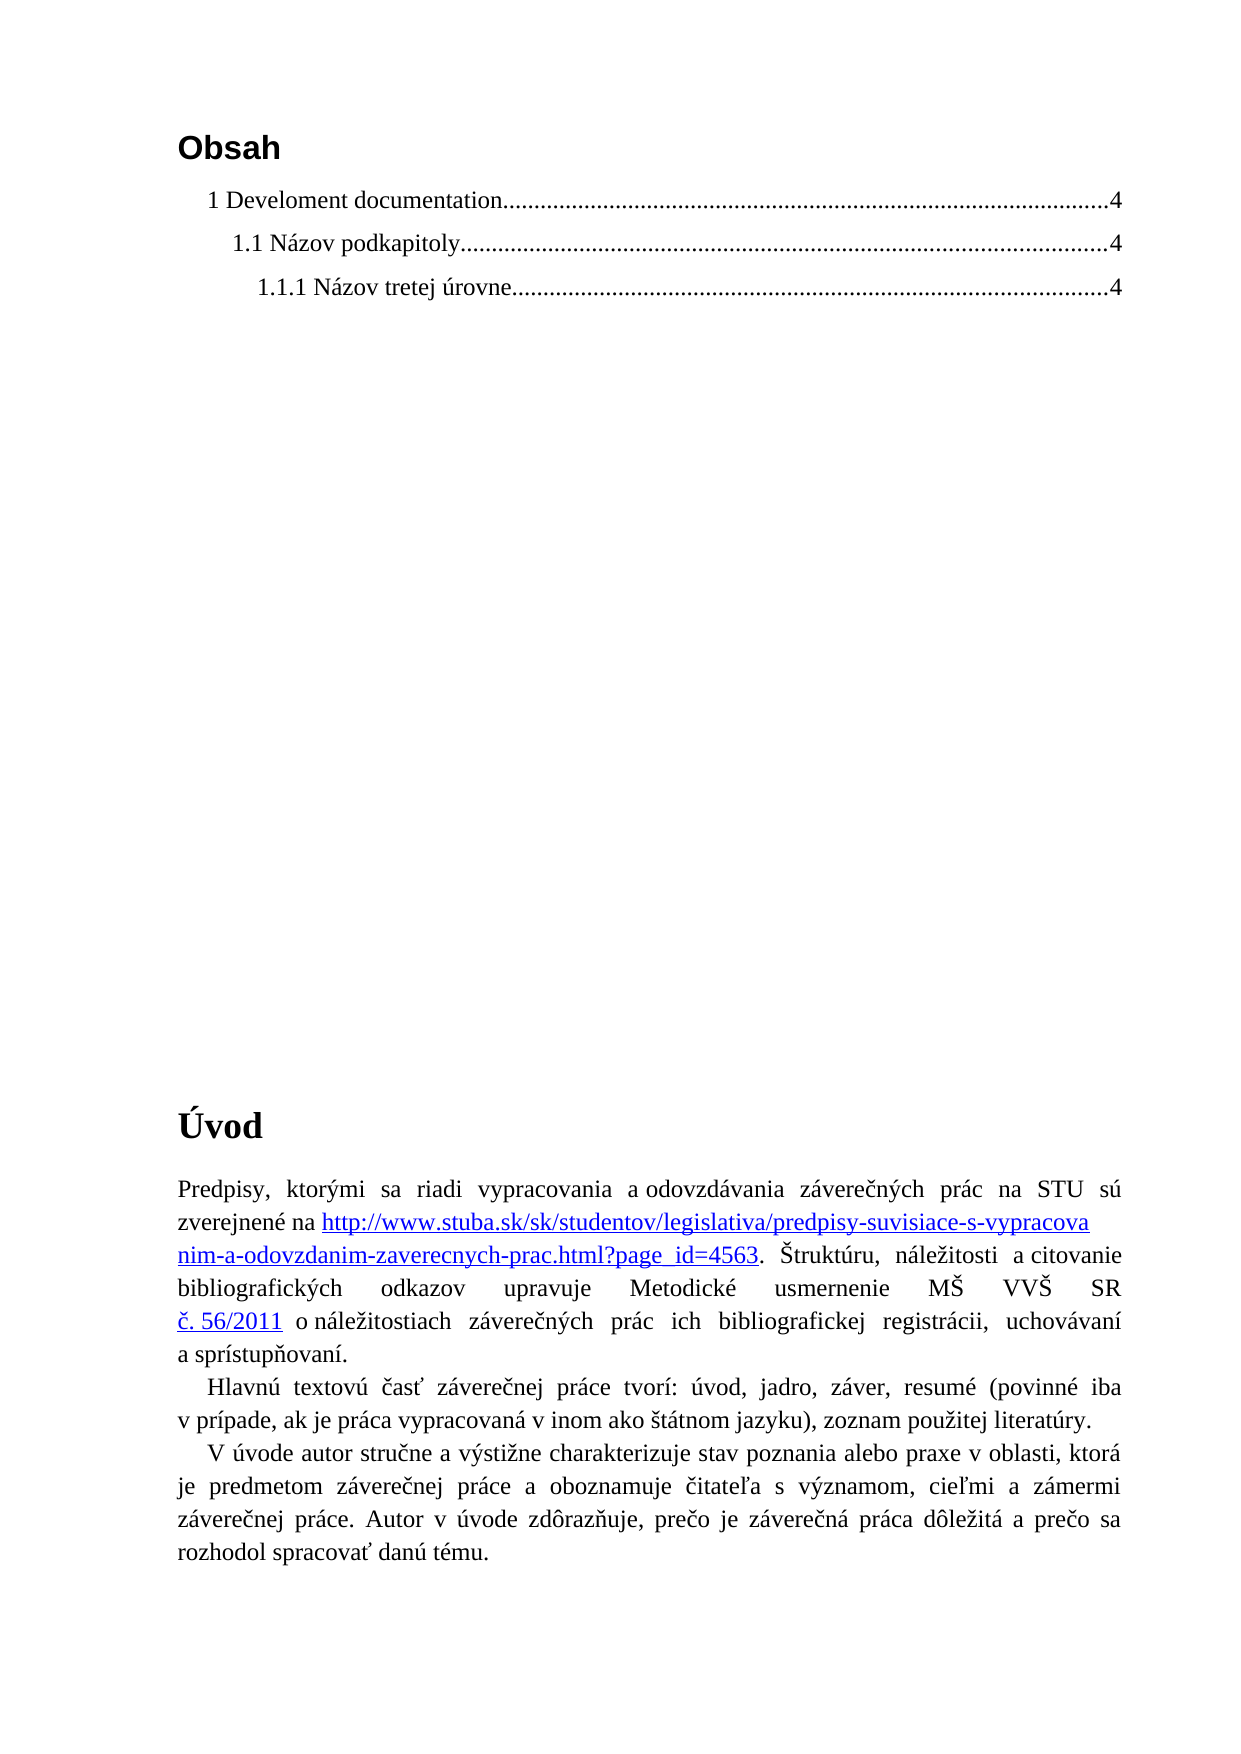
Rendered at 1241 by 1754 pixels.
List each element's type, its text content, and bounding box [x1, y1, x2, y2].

text 1.1 Názov podkapitoly 4 [202, 228, 1122, 257]
subtitle Obsah [177, 128, 1122, 167]
text Úvod [177, 1103, 1122, 1146]
text 1 Develoment documentation 4 [177, 185, 1122, 214]
text V úvode autor stručne a výstižne charakterizuje stav poznania alebo praxe v oblasti, ktorá je predmetom záverečnej práce a oboznamuje čitateľa s významom, cieľmi a zámermi záverečnej práce. Autor v úvode zdôrazňuje, prečo je záverečná práca dôležitá a prečo sa rozhodol spracovať danú tému. [177, 1438, 1122, 1566]
text 1.1.1 Názov tretej úrovne 4 [227, 272, 1122, 301]
text Hlavnú textovú časť záverečnej práce tvorí: úvod, jadro, záver, resumé (povinné iba v prípade, ak je práca vypracovaná v inom ako štátnom jazyku), zoznam použitej literatúry. [177, 1372, 1122, 1433]
text Predpisy, ktorými sa riadi vypracovania a odovzdávania záverečných prác na STU sú zverejnené na http://www.stuba.sk/sk/studentov/legislativa/predpisy-suvisiace-s-vypracova nim-a-odovzdanim-zaverecnych-prac.html?page_id=4563. Štruktúru, náležitosti a citovanie bibliografických odkazov upravuje Metodické usmernenie MŠ VVŠ SR č. 56/2011 o náležitostiach záverečných prác ich bibliografickej registrácii, uchovávaní a sprístupňovaní. [177, 1174, 1122, 1367]
